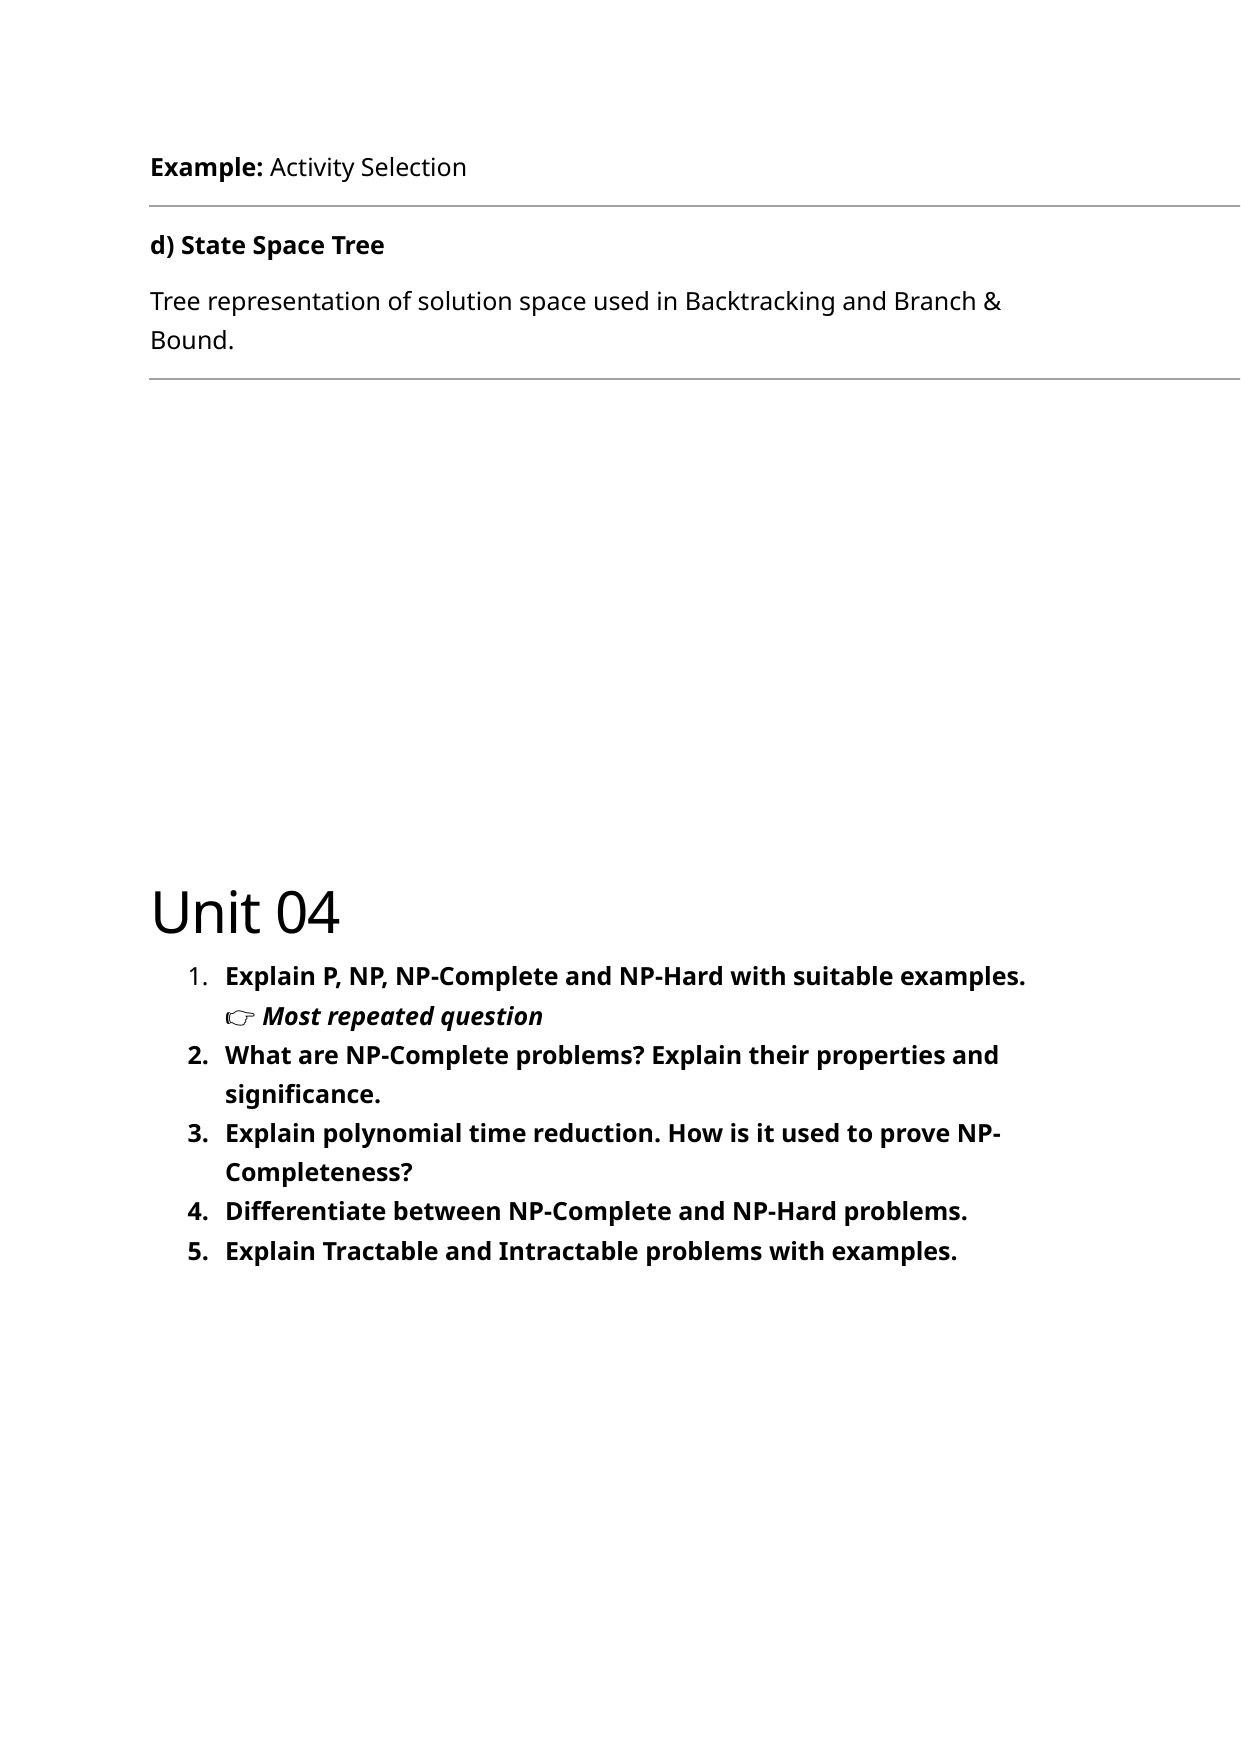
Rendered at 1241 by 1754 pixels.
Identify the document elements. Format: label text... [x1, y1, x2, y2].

list Differentiate between NP-Complete and NP-Hard problems. [187, 1194, 1090, 1228]
text Tree representation of solution space used in Backtracking and Branch & Bound. [150, 284, 1090, 357]
list Explain P, NP, NP-Complete and NP-Hard with suitable examples. 👉 Most repeated question [187, 959, 1090, 1032]
text Example: Activity Selection [150, 150, 1090, 184]
list Explain polynomial time reduction. How is it used to prove NP-Completeness? [187, 1116, 1090, 1189]
text d) State Space Tree [150, 228, 1090, 262]
list Explain Tractable and Intractable problems with examples. [187, 1233, 1090, 1267]
title Unit 04 [150, 871, 1090, 951]
list What are NP-Complete problems? Explain their properties and significance. [187, 1037, 1090, 1111]
